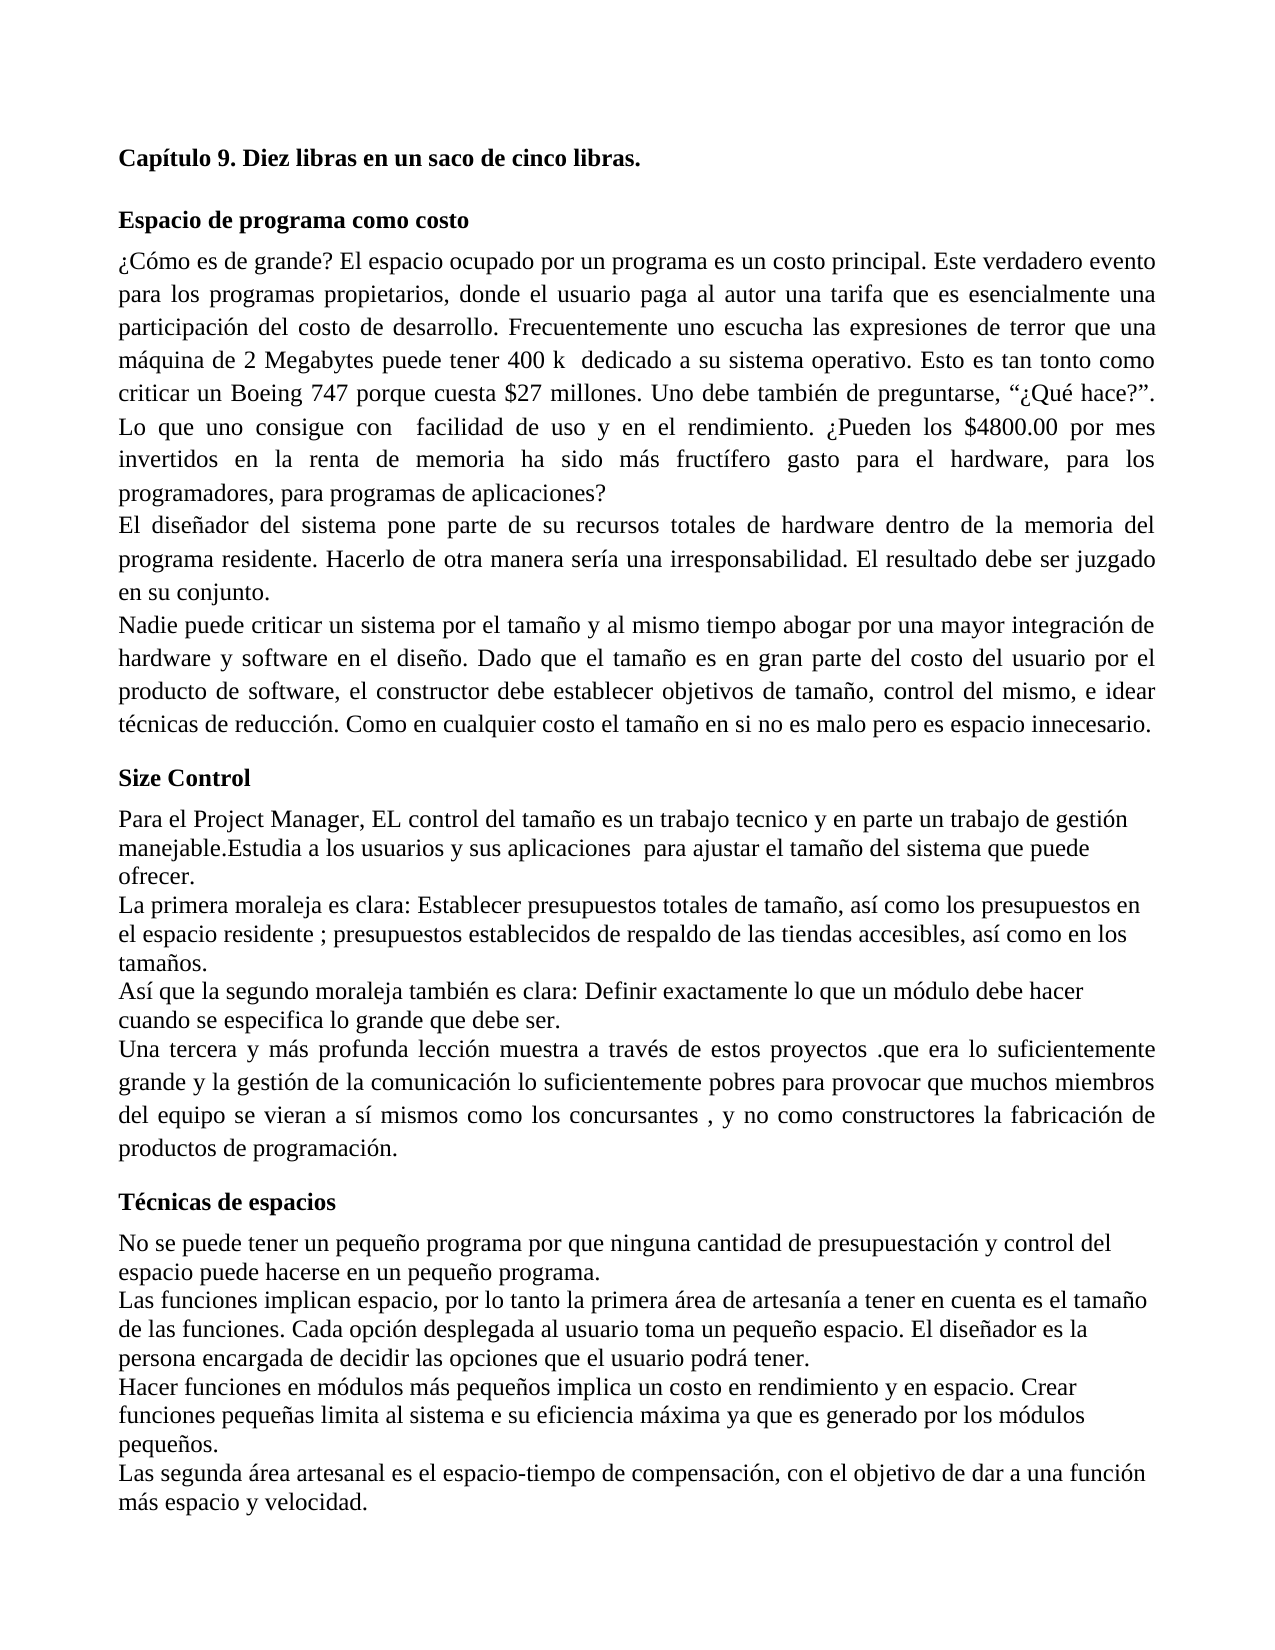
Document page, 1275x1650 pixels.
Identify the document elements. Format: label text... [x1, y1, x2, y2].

text ¿Cómo es de grande? El espacio ocupado por un programa es un costo principal. Este verdadero evento para los programas propietarios, donde el usuario paga al autor una tarifa que es esencialmente una participación del costo de desarrollo. Frecuentemente uno escucha las expresiones de terror que una máquina de 2 Megabytes puede tener 400 k dedicado a su sistema operativo. Esto es tan tonto como criticar un Boeing 747 porque cuesta $27 millones. Uno debe también de preguntarse, “¿Qué hace?”. Lo que uno consigue con facilidad de uso y en el rendimiento. ¿Pueden los $4800.00 por mes invertidos en la renta de memoria ha sido más fructífero gasto para el hardware, para los programadores, para programas de aplicaciones? [118, 246, 1157, 506]
subtitle Técnicas de espacios [118, 1187, 1157, 1216]
text Hacer funciones en módulos más pequeños implica un costo en rendimiento y en espacio. Crear funciones pequeñas limita al sistema e su eficiencia máxima ya que es generado por los módulos pequeños. [118, 1372, 1157, 1458]
text La primera moraleja es clara: Establecer presupuestos totales de tamaño, así como los presupuestos en el espacio residente ; presupuestos establecidos de respaldo de las tiendas accesibles, así como en los tamaños. [118, 890, 1157, 976]
subtitle Size Control [118, 763, 1157, 791]
text Nadie puede criticar un sistema por el tamaño y al mismo tiempo abogar por una mayor integración de hardware y software en el diseño. Dado que el tamaño es en gran parte del costo del usuario por el producto de software, el constructor debe establecer objetivos de tamaño, control del mismo, e idear técnicas de reducción. Como en cualquier costo el tamaño en si no es malo pero es espacio innecesario. [118, 610, 1157, 737]
text Las funciones implican espacio, por lo tanto la primera área de artesanía a tener en cuenta es el tamaño de las funciones. Cada opción desplegada al usuario toma un pequeño espacio. El diseñador es la persona encargada de decidir las opciones que el usuario podrá tener. [118, 1286, 1157, 1372]
subtitle Capítulo 9. Diez libras en un saco de cinco libras. [118, 143, 1157, 172]
text Una tercera y más profunda lección muestra a través de estos proyectos .que era lo suficientemente grande y la gestión de la comunicación lo suficientemente pobres para provocar que muchos miembros del equipo se vieran a sí mismos como los concursantes , y no como constructores la fabricación de productos de programación. [118, 1034, 1157, 1162]
text Las segunda área artesanal es el espacio-tiempo de compensación, con el objetivo de dar a una función más espacio y velocidad. [118, 1458, 1157, 1516]
text Así que la segundo moraleja también es clara: Definir exactamente lo que un módulo debe hacer cuando se especifica lo grande que debe ser. [118, 976, 1157, 1034]
text Para el Project Manager, EL control del tamaño es un trabajo tecnico y en parte un trabajo de gestión manejable.Estudia a los usuarios y sus aplicaciones para ajustar el tamaño del sistema que puede ofrecer. [118, 804, 1157, 890]
subtitle Espacio de programa como costo [118, 205, 1157, 234]
text No se puede tener un pequeño programa por que ninguna cantidad de presupuestación y control del espacio puede hacerse en un pequeño programa. [118, 1228, 1157, 1286]
text El diseñador del sistema pone parte de su recursos totales de hardware dentro de la memoria del programa residente. Hacerlo de otra manera sería una irresponsabilidad. El resultado debe ser juzgado en su conjunto. [118, 511, 1157, 605]
